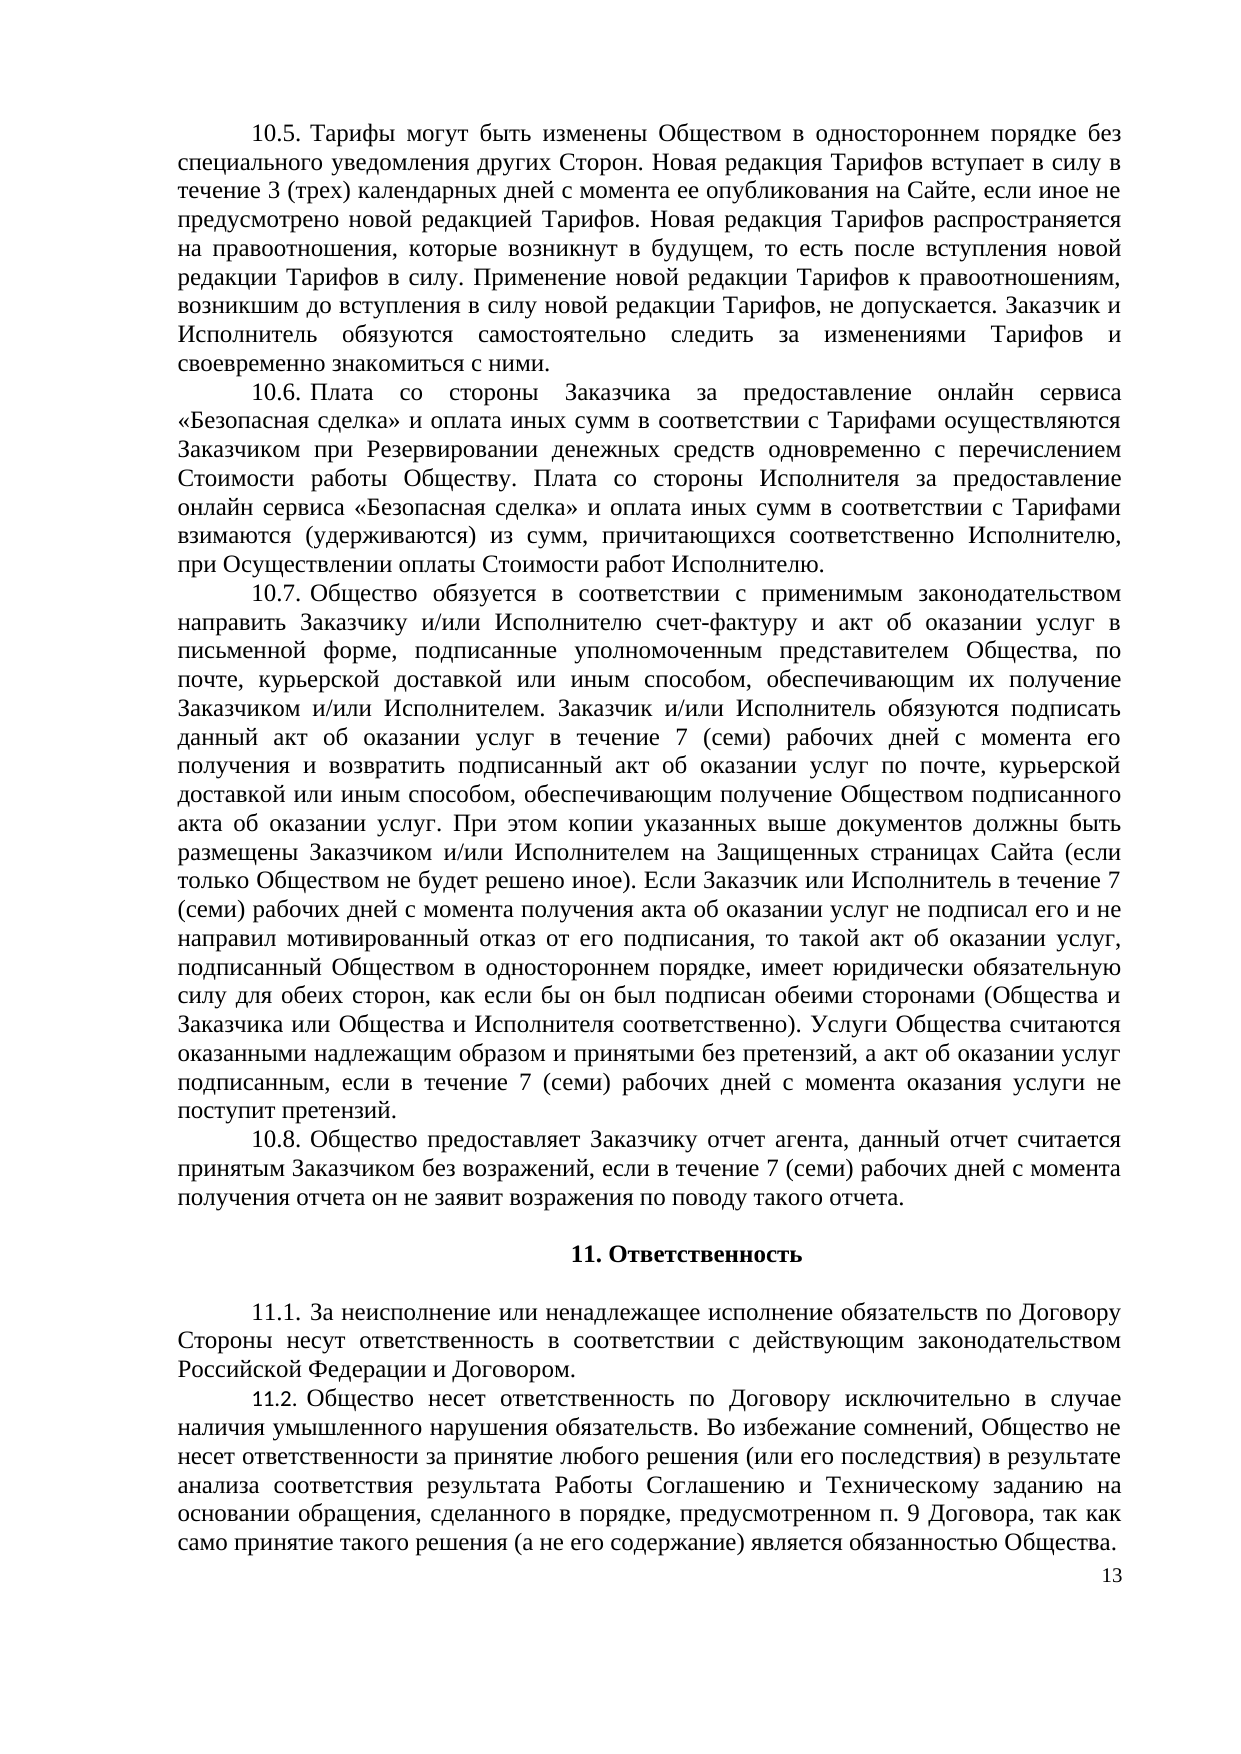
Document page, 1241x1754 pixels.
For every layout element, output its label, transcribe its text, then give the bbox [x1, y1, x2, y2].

list Общество несет ответственность по Договору исключительно в случае наличия умышленного нарушения обязательств. Во избежание сомнений, Общество не несет ответственности за принятие любого решения (или его последствия) в результате анализа соответствия результата Работы Соглашению и Техническому заданию на основании обращения, сделанного в порядке, предусмотренном п. 9 Договора, так как само принятие такого решения (а не его содержание) является обязанностью Общества. [177, 1383, 1122, 1556]
list За неисполнение или ненадлежащее исполнение обязательств по Договору Стороны несут ответственность в соответствии с действующим законодательством Российской Федерации и Договором. [177, 1297, 1122, 1383]
list Тарифы могут быть изменены Обществом в одностороннем порядке без специального уведомления других Сторон. Новая редакция Тарифов вступает в силу в течение 3 (трех) календарных дней с момента ее опубликования на Сайте, если иное не предусмотрено новой редакцией Тарифов. Новая редакция Тарифов распространяется на правоотношения, которые возникнут в будущем, то есть после вступления новой редакции Тарифов в силу. Применение новой редакции Тарифов к правоотношениям, возникшим до вступления в силу новой редакции Тарифов, не допускается. Заказчик и Исполнитель обязуются самостоятельно следить за изменениями Тарифов и своевременно знакомиться с ними. [177, 118, 1122, 377]
list Плата со стороны Заказчика за предоставление онлайн сервиса «Безопасная сделка» и оплата иных сумм в соответствии с Тарифами осуществляются Заказчиком при Резервировании денежных средств одновременно с перечислением Стоимости работы Обществу. Плата со стороны Исполнителя за предоставление онлайн сервиса «Безопасная сделка» и оплата иных сумм в соответствии с Тарифами взимаются (удерживаются) из сумм, причитающихся соответственно Исполнителю, при Осуществлении оплаты Стоимости работ Исполнителю. [177, 377, 1122, 578]
list Общество предоставляет Заказчику отчет агента, данный отчет считается принятым Заказчиком без возражений, если в течение 7 (семи) рабочих дней с момента получения отчета он не заявит возражения по поводу такого отчета. [177, 1124, 1122, 1211]
list Общество обязуется в соответствии с применимым законодательством направить Заказчику и/или Исполнителю счет-фактуру и акт об оказании услуг в письменной форме, подписанные уполномоченным представителем Общества, по почте, курьерской доставкой или иным способом, обеспечивающим их получение Заказчиком и/или Исполнителем. Заказчик и/или Исполнитель обязуются подписать данный акт об оказании услуг в течение 7 (семи) рабочих дней с момента его получения и возвратить подписанный акт об оказании услуг по почте, курьерской доставкой или иным способом, обеспечивающим получение Обществом подписанного акта об оказании услуг. При этом копии указанных выше документов должны быть размещены Заказчиком и/или Исполнителем на Защищенных страницах Сайта (если только Обществом не будет решено иное). Если Заказчик или Исполнитель в течение 7 (семи) рабочих дней с момента получения акта об оказании услуг не подписал его и не направил мотивированный отказ от его подписания, то такой акт об оказании услуг, подписанный Обществом в одностороннем порядке, имеет юридически обязательную силу для обеих сторон, как если бы он был подписан обеими сторонами (Общества и Заказчика или Общества и Исполнителя соответственно). Услуги Общества считаются оказанными надлежащим образом и принятыми без претензий, а акт об оказании услуг подписанным, если в течение 7 (семи) рабочих дней с момента оказания услуги не поступит претензий. [177, 578, 1122, 1124]
list Ответственность [177, 1239, 1122, 1268]
